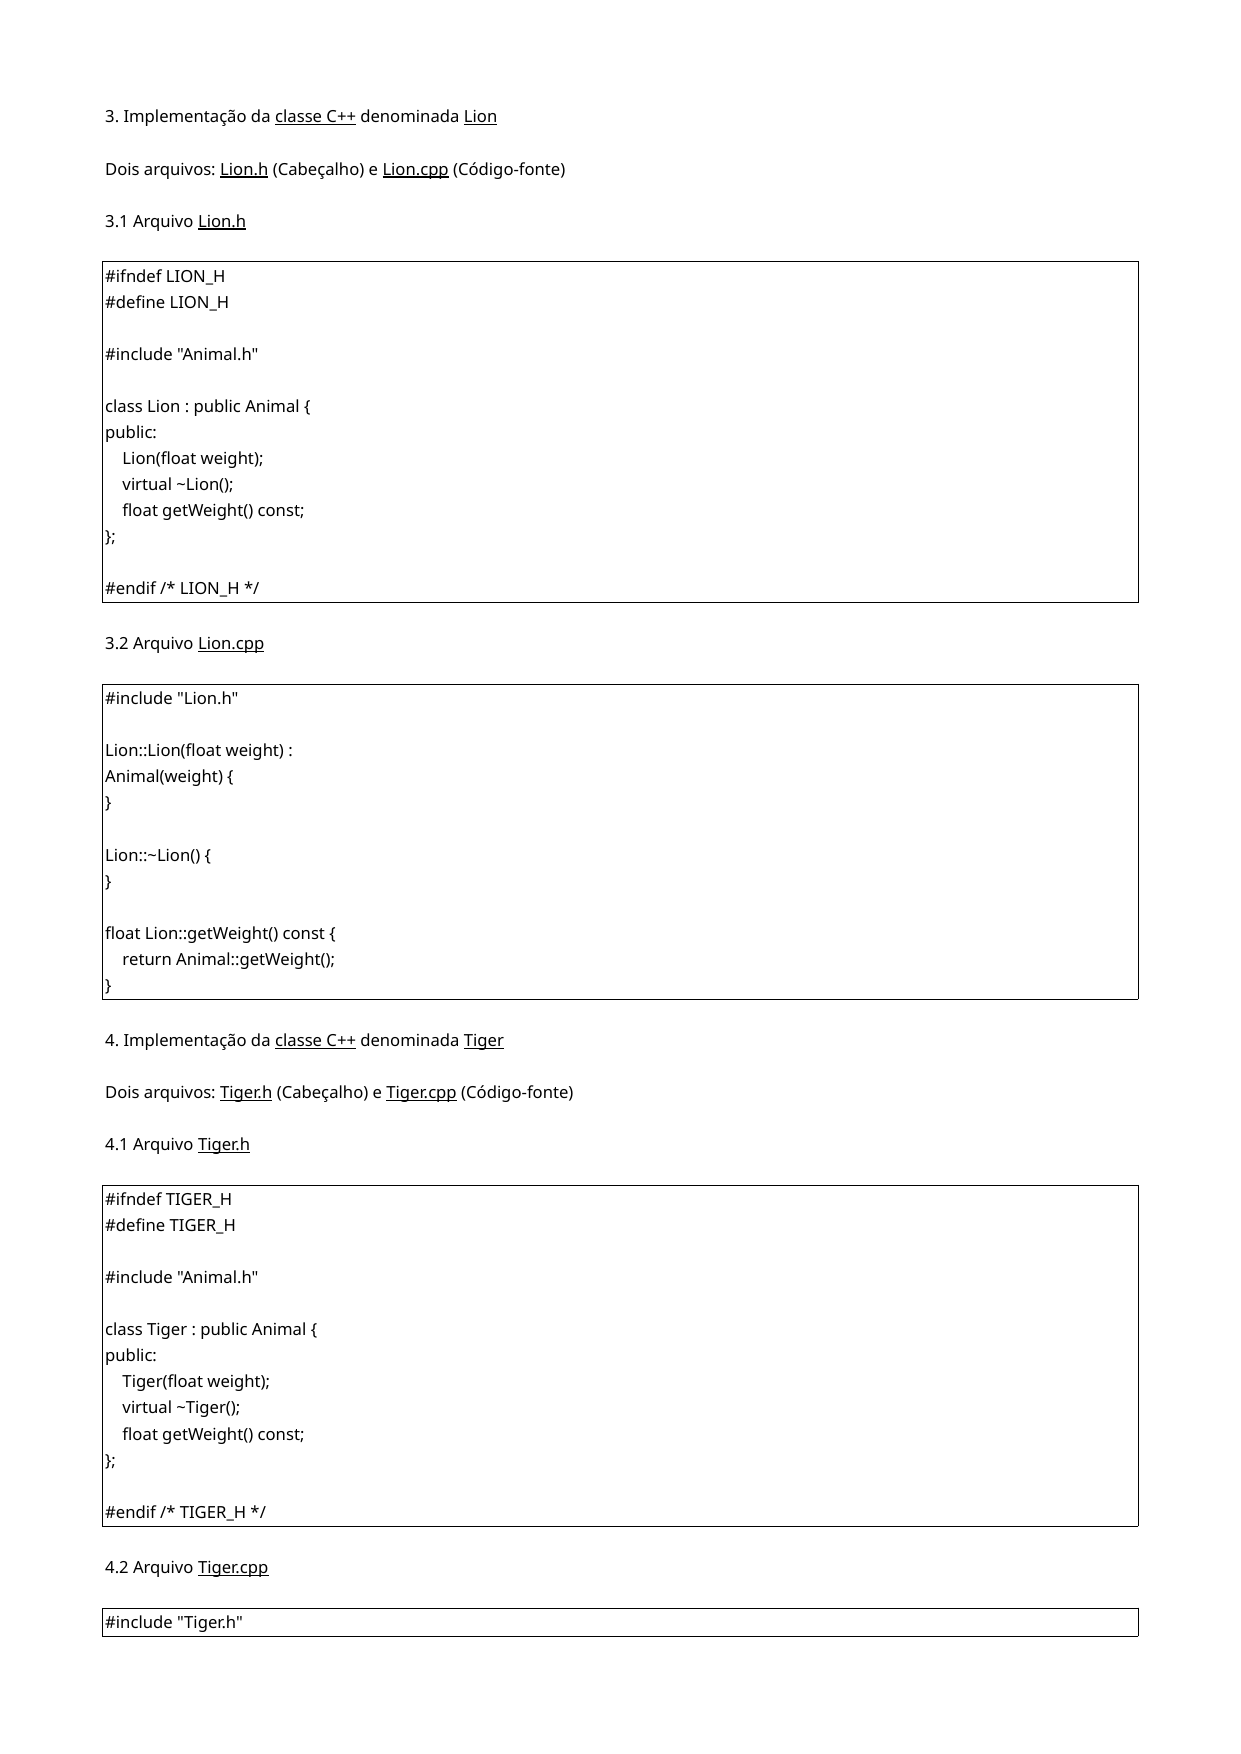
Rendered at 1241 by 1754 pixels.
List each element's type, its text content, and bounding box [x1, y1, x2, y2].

text } [103, 788, 1138, 814]
text return Animal::getWeight(); [103, 944, 1138, 970]
text #include "Animal.h" [103, 1263, 1138, 1289]
text 4.2 Arquivo Tiger.cpp [105, 1555, 1135, 1578]
text virtual ~Lion(); [103, 469, 1138, 495]
text } [103, 970, 1138, 999]
text #include "Tiger.h" [103, 1609, 1138, 1636]
text float getWeight() const; [103, 1419, 1138, 1445]
text 4.1 Arquivo Tiger.h [105, 1133, 1135, 1155]
text Lion::~Lion() { [103, 840, 1138, 866]
text 4. Implementação da classe C++ denominada Tiger [105, 1028, 1135, 1051]
text Dois arquivos: Lion.h (Cabeçalho) e Lion.cpp (Código-fonte) [105, 157, 1135, 180]
text class Lion : public Animal { [103, 391, 1138, 417]
text 3. Implementação da classe C++ denominada Lion [105, 105, 1135, 128]
text #define TIGER_H [103, 1211, 1138, 1237]
text 3.1 Arquivo Lion.h [105, 209, 1135, 232]
text Lion(float weight); [103, 443, 1138, 469]
text #ifndef TIGER_H [103, 1186, 1138, 1211]
text Dois arquivos: Tiger.h (Cabeçalho) e Tiger.cpp (Código-fonte) [105, 1081, 1135, 1103]
text #endif /* LION_H */ [103, 574, 1138, 602]
text Tiger(float weight); [103, 1367, 1138, 1393]
text } [103, 866, 1138, 892]
text public: [103, 417, 1138, 443]
text #ifndef LION_H [103, 262, 1138, 287]
text Animal(weight) { [103, 762, 1138, 788]
text class Tiger : public Animal { [103, 1315, 1138, 1341]
text }; [103, 1445, 1138, 1471]
text #endif /* TIGER_H */ [103, 1497, 1138, 1526]
text float getWeight() const; [103, 496, 1138, 521]
text float Lion::getWeight() const { [103, 918, 1138, 944]
text #include "Lion.h" [103, 685, 1138, 710]
text 3.2 Arquivo Lion.cpp [105, 632, 1135, 654]
text virtual ~Tiger(); [103, 1393, 1138, 1419]
text }; [103, 522, 1138, 547]
text #define LION_H [103, 287, 1138, 313]
text public: [103, 1341, 1138, 1367]
text #include "Animal.h" [103, 339, 1138, 365]
text Lion::Lion(float weight) : [103, 736, 1138, 762]
